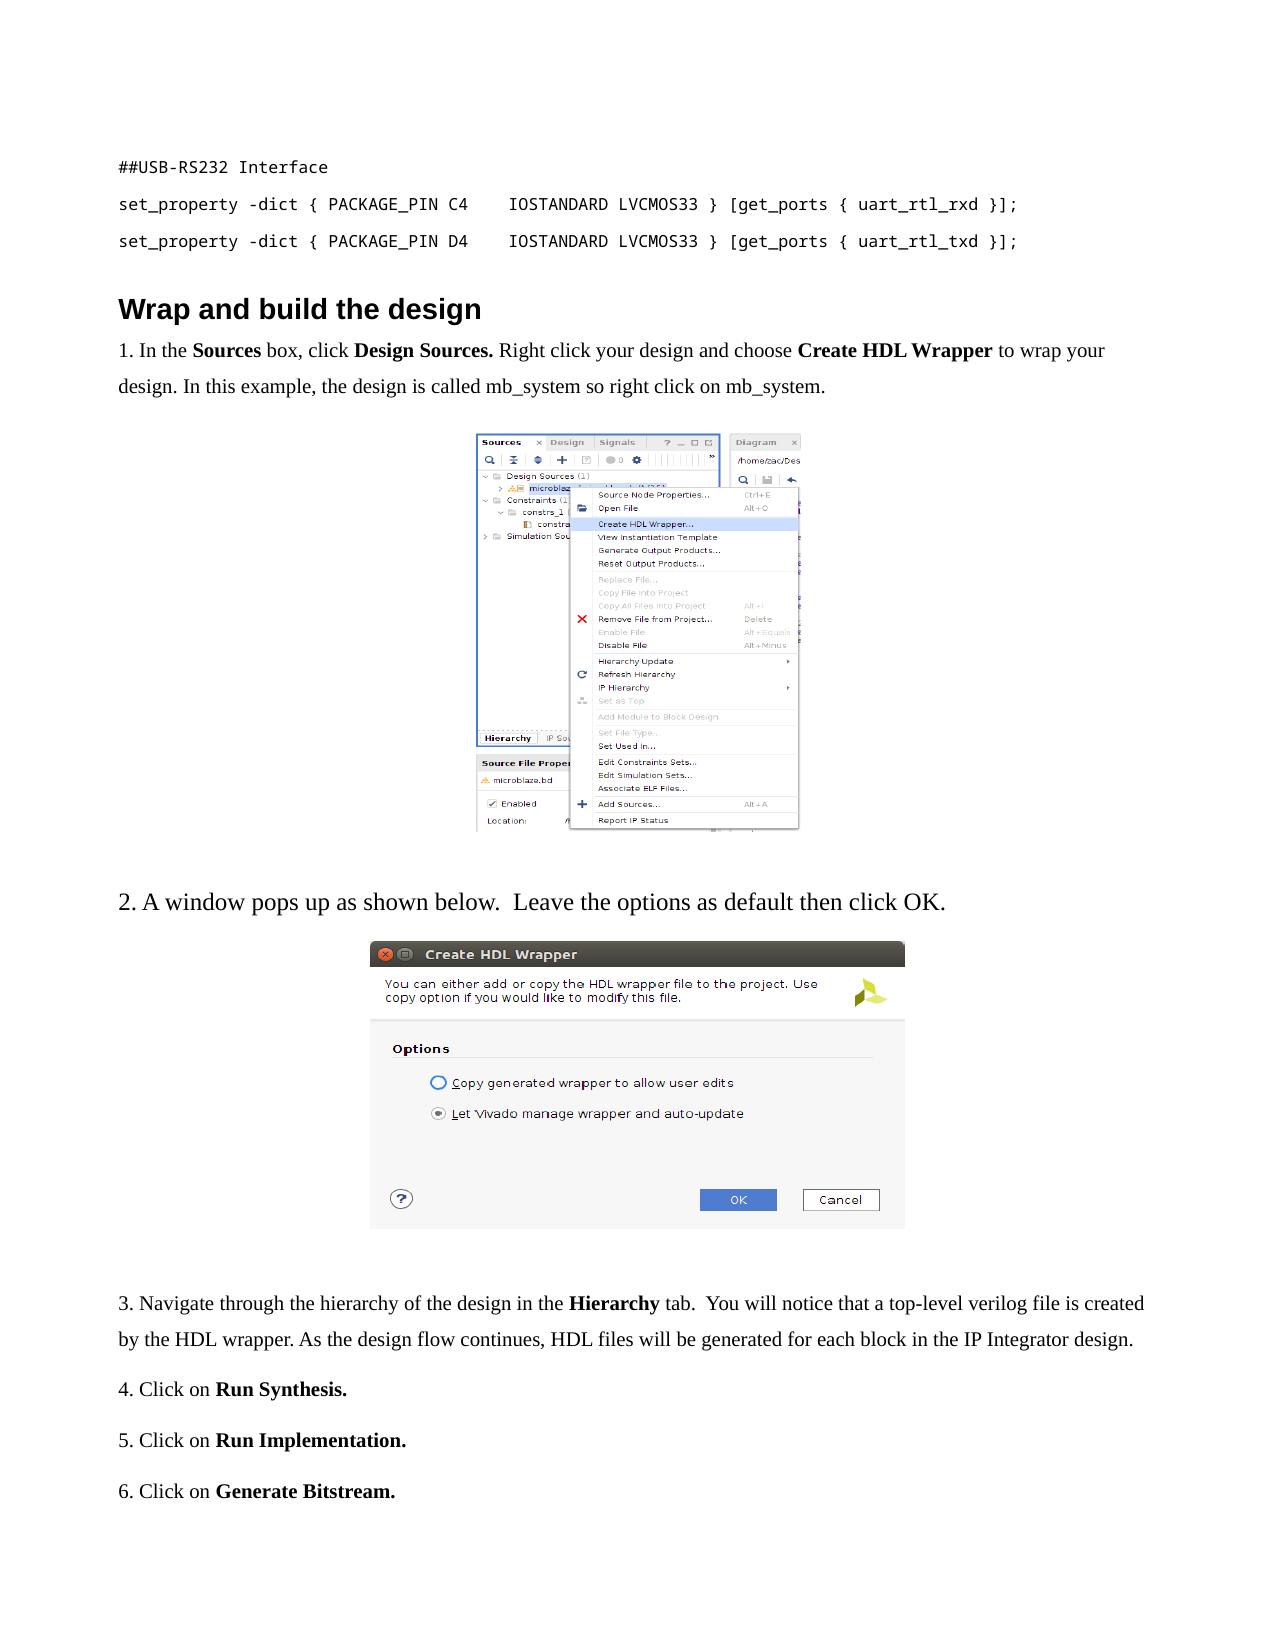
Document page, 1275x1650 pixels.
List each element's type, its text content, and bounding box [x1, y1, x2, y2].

text 2. A window pops up as shown below. Leave the options as default then click OK. [118, 887, 1157, 915]
subtitle Wrap and build the design [118, 292, 1157, 326]
text 6. Click on Generate Bitstream. [118, 1478, 1157, 1503]
text ##USB-RS232 Interface [118, 155, 1157, 178]
text 4. Click on Run Synthesis. [118, 1377, 1157, 1401]
text set_property -dict { PACKAGE_PIN C4 IOSTANDARD LVCMOS33 } [get_ports { uart_rtl_rxd }]; [118, 193, 1157, 215]
picture [474, 431, 801, 832]
text 5. Click on Run Implementation. [118, 1428, 1157, 1452]
picture [370, 941, 905, 1229]
text 1. In the Sources box, click Design Sources. Right click your design and choose Create HDL Wrapper to wrap your design. In this example, the design is called mb_system so right click on mb_system. [118, 338, 1157, 398]
text set_property -dict { PACKAGE_PIN D4 IOSTANDARD LVCMOS33 } [get_ports { uart_rtl_txd }]; [118, 230, 1157, 253]
text 3. Navigate through the hierarchy of the design in the Hierarchy tab. You will notice that a top-level verilog file is created by the HDL wrapper. As the design flow continues, HDL files will be generated for each block in the IP Integrator design. [118, 1291, 1157, 1351]
